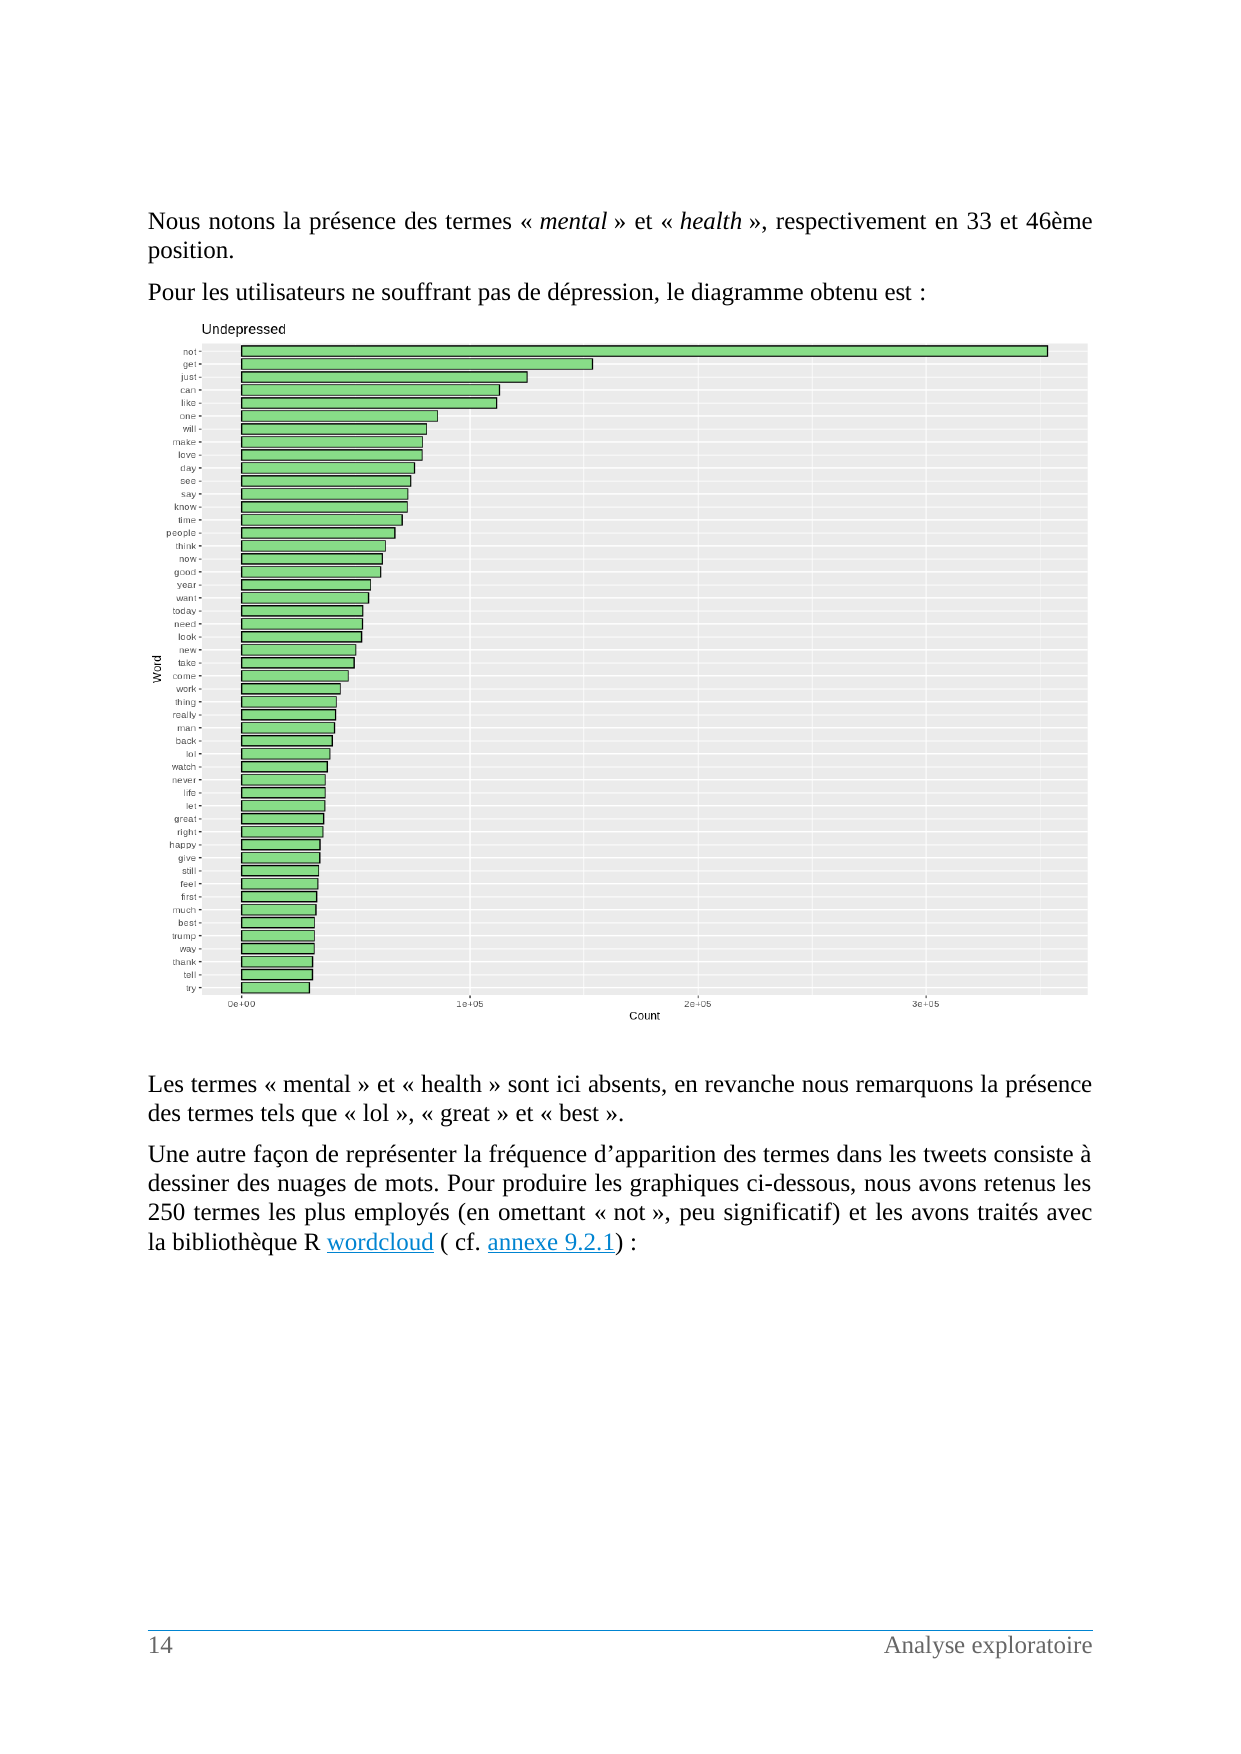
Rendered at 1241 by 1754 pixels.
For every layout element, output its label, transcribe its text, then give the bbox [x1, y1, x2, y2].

text Nous notons la présence des termes « mental » et « health », respectivement en 33 et 46ème position. [148, 206, 1093, 264]
text Les termes « mental » et « health » sont ici absents, en revanche nous remarquons la présence des termes tels que « lol », « great » et « best ». [148, 1068, 1093, 1127]
picture [147, 318, 1093, 1027]
text Pour les utilisateurs ne souffrant pas de dépression, le diagramme obtenu est : [148, 277, 1093, 306]
text Une autre façon de représenter la fréquence d’apparition des termes dans les tweets consiste à dessiner des nuages de mots. Pour produire les graphiques ci-dessous, nous avons retenus les 250 termes les plus employés (en omettant « not », peu significatif) et les avons traités avec la bibliothèque R wordcloud ( cf. annexe 9.2.1) : [148, 1139, 1093, 1255]
